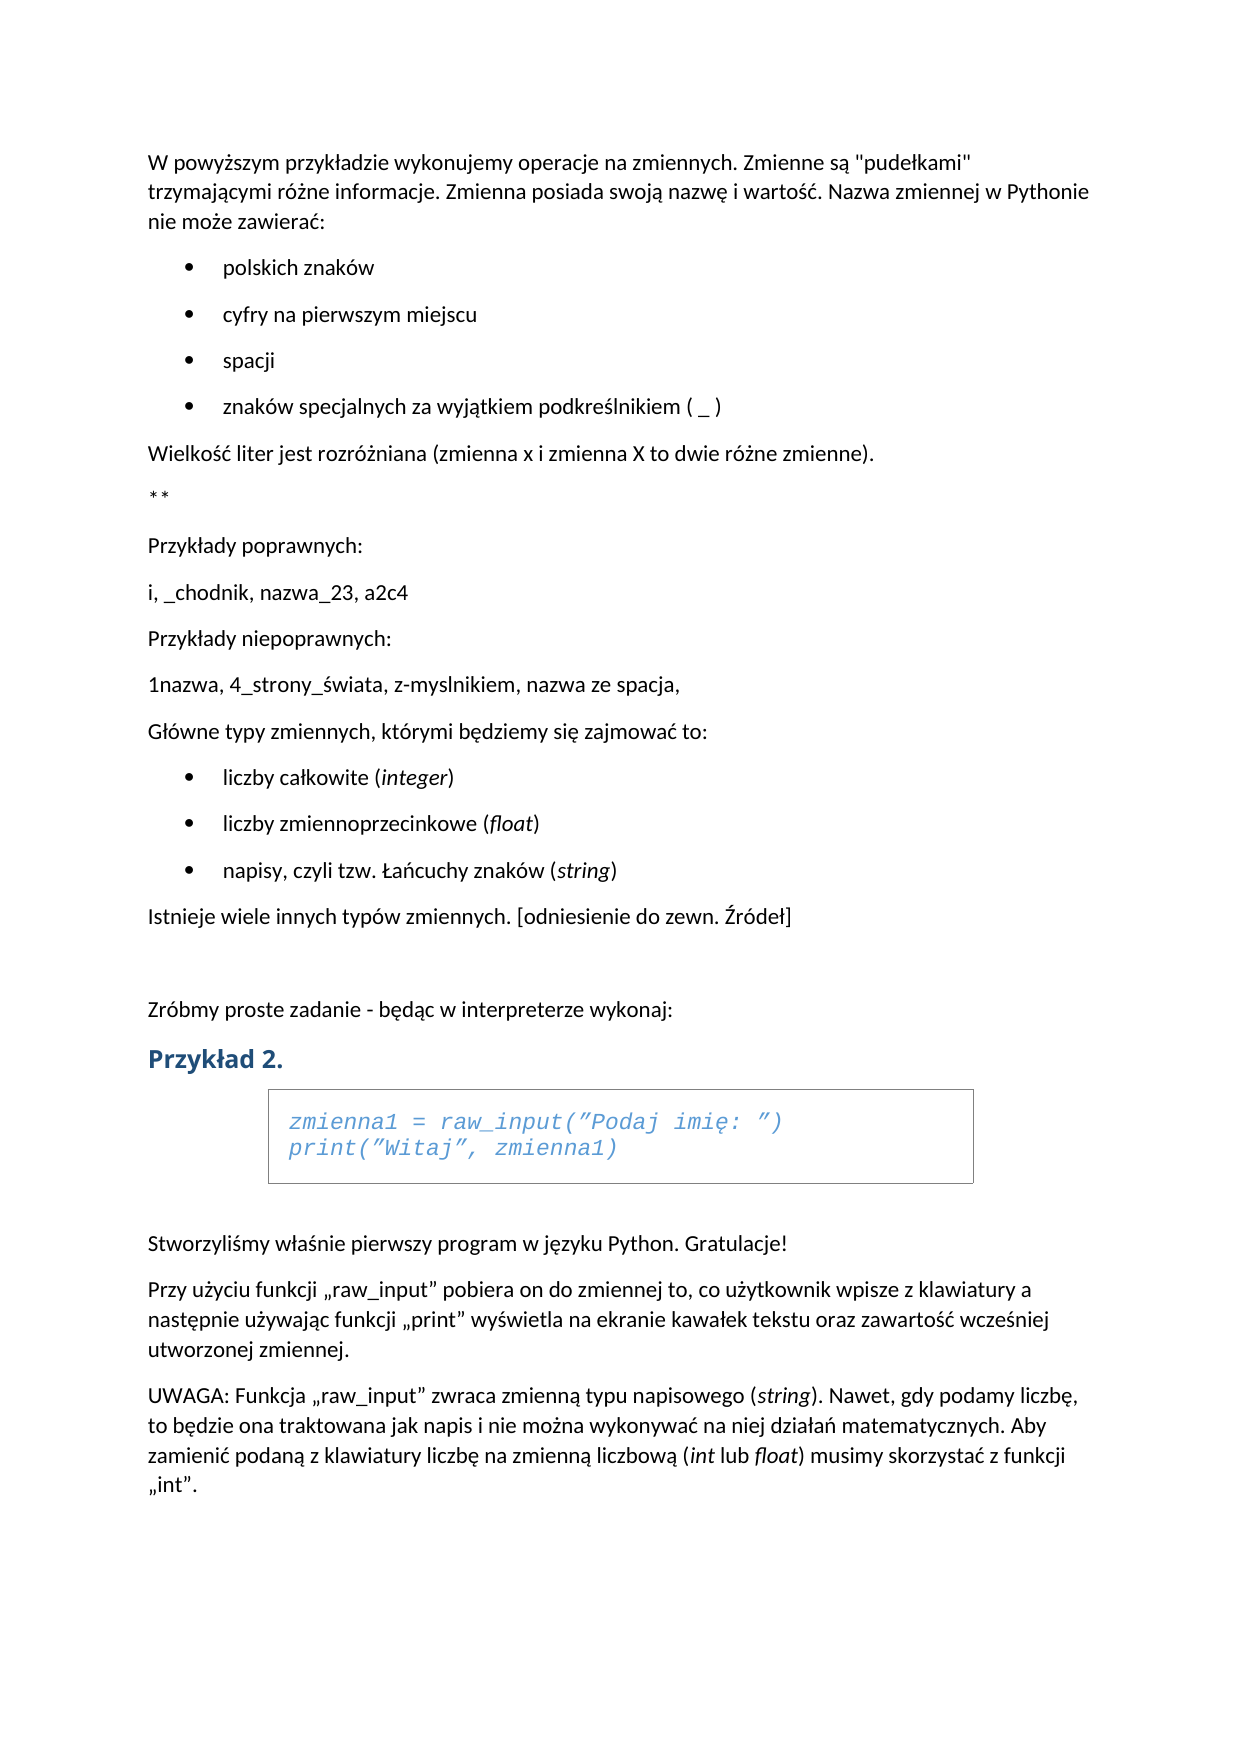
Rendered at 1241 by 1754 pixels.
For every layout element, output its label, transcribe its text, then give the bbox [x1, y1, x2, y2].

text Przy użyciu funkcji „raw_input” pobiera on do zmiennej to, co użytkownik wpisze z klawiatury a następnie używając funkcji „print” wyświetla na ekranie kawałek tekstu oraz zawartość wcześniej utworzonej zmiennej. [148, 1276, 1093, 1363]
text print(”Witaj”, zmienna1) [269, 1115, 973, 1183]
text UWAGA: Funkcja „raw_input” zwraca zmienną typu napisowego (string). Nawet, gdy podamy liczbę, to będzie ona traktowana jak napis i nie można wykonywać na niej działań matematycznych. Aby zamienić podaną z klawiatury liczbę na zmienną liczbową (int lub float) musimy skorzystać z funkcji „int”. [148, 1381, 1093, 1498]
text W powyższym przykładzie wykonujemy operacje na zmiennych. Zmienne są "pudełkami" trzymającymi różne informacje. Zmienna posiada swoją nazwę i wartość. Nazwa zmiennej w Pythonie nie może zawierać: [148, 148, 1093, 235]
list cyfry na pierwszym miejscu [185, 300, 1093, 328]
subtitle Przykład 2. [148, 1041, 1093, 1075]
text ** [148, 485, 1093, 513]
list liczby zmiennoprzecinkowe (float) [185, 809, 1093, 838]
list liczby całkowite (integer) [185, 763, 1093, 791]
text Przykłady niepoprawnych: [148, 624, 1093, 652]
list napisy, czyli tzw. Łańcuchy znaków (string) [185, 856, 1093, 884]
list znaków specjalnych za wyjątkiem podkreślnikiem ( _ ) [185, 392, 1093, 420]
text 1nazwa, 4_strony_świata, z-myslnikiem, nazwa ze spacja, [148, 671, 1093, 698]
text Zróbmy proste zadanie - będąc w interpreterze wykonaj: [148, 995, 1093, 1023]
text i, _chodnik, nazwa_23, a2c4 [148, 578, 1093, 606]
list polskich znaków [185, 253, 1093, 281]
text Przykłady poprawnych: [148, 531, 1093, 559]
list spacji [185, 346, 1093, 374]
text Główne typy zmiennych, którymi będziemy się zajmować to: [148, 717, 1093, 745]
text Wielkość liter jest rozróżniana (zmienna x i zmienna X to dwie różne zmienne). [148, 439, 1093, 467]
text Stworzyliśmy właśnie pierwszy program w języku Python. Gratulacje! [148, 1229, 1093, 1257]
text zmienna1 = raw_input(”Podaj imię: ”) [269, 1090, 973, 1115]
text Istnieje wiele innych typów zmiennych. [odniesienie do zewn. Źródeł] [148, 902, 1093, 930]
